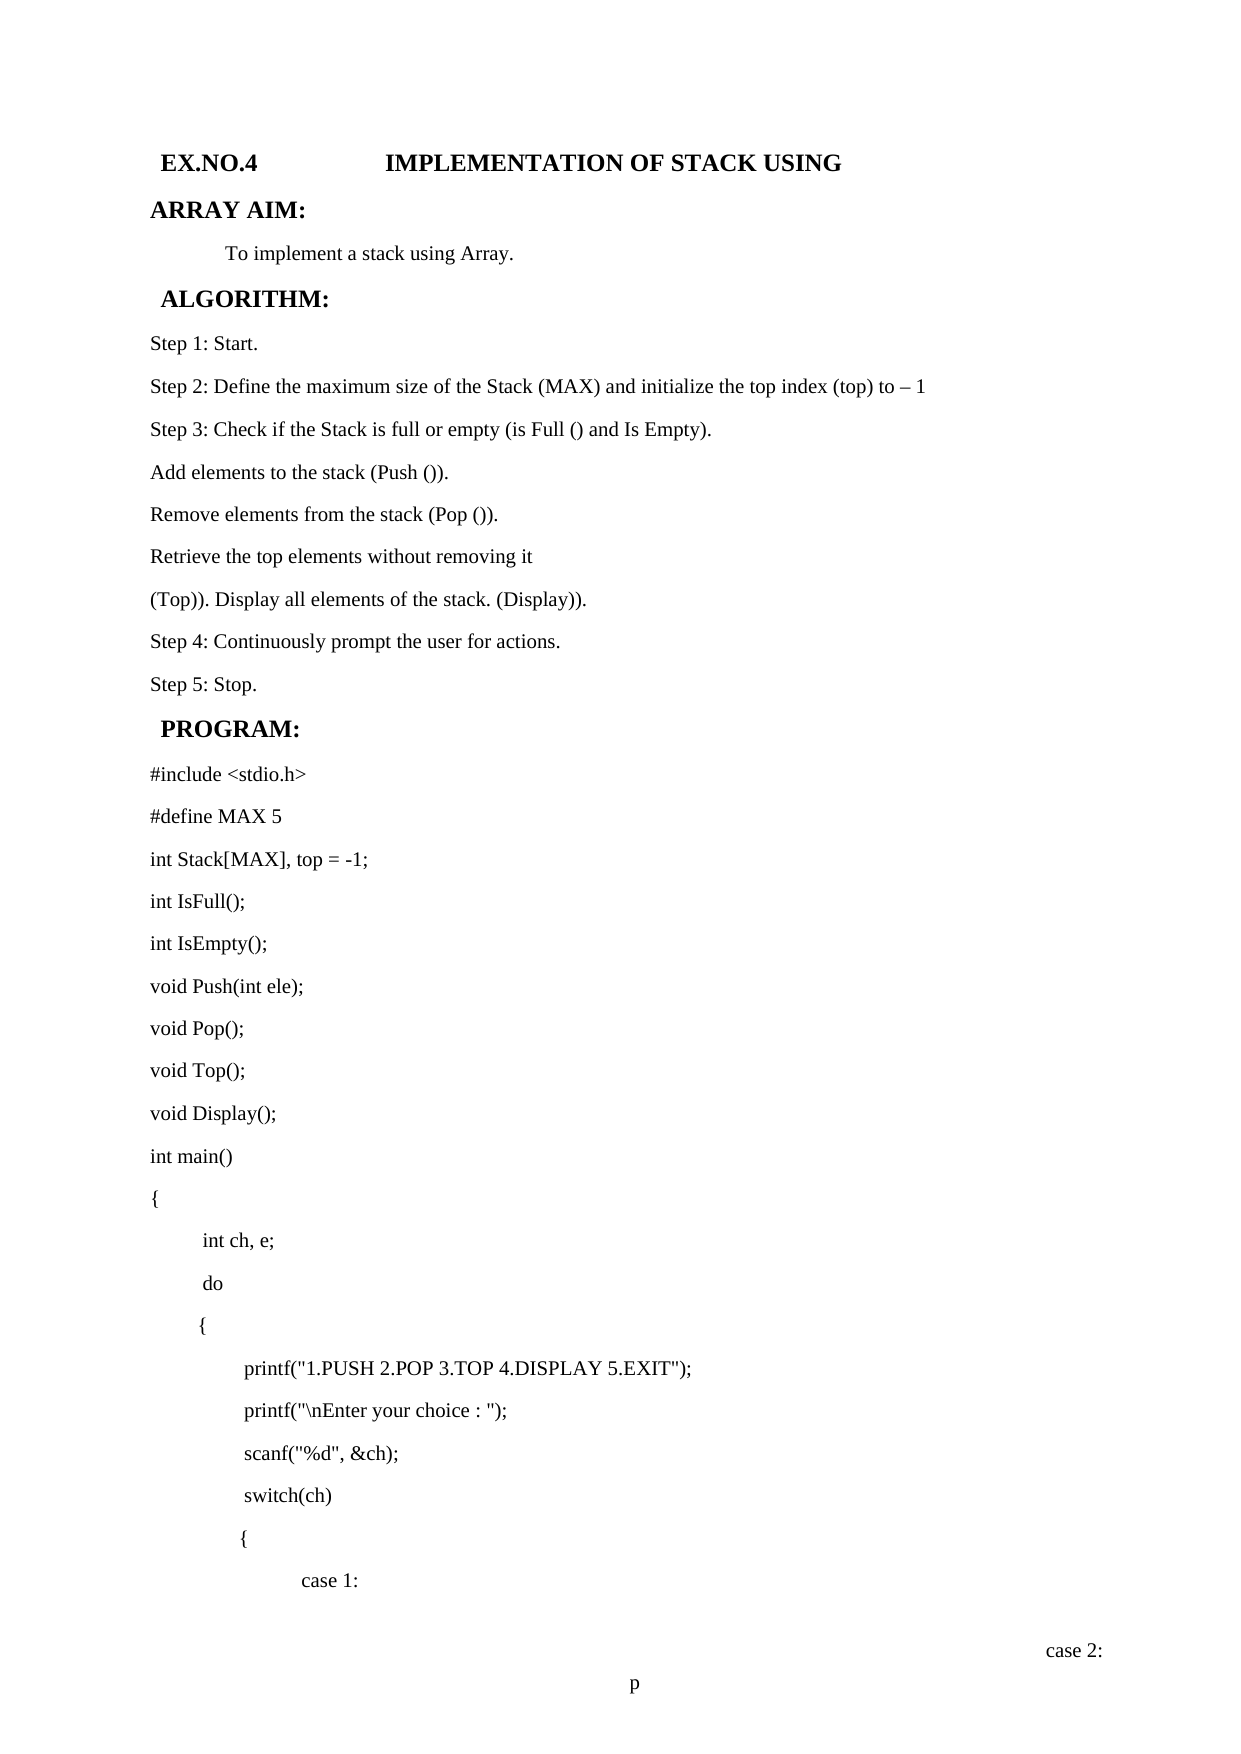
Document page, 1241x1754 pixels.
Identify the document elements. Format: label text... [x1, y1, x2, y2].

text #include <stdio.h> #define MAX 5 [150, 762, 307, 828]
text Step 2: Define the maximum size of the Stack (MAX) and initialize the top index (top) to – 1 Step 3: Check if the Stack is full or empty (is Full () and Is Empty). [150, 374, 928, 441]
text Add elements to the stack (Push ()). Remove elements from the stack (Pop ()). [150, 459, 499, 526]
text printf("\nEnter your choice : "); scanf("%d", &ch); [244, 1398, 509, 1465]
text To implement a stack using Array. [225, 242, 1103, 265]
text case 2: [623, 1638, 1103, 1662]
text printf("1.PUSH 2.POP 3.TOP 4.DISPLAY 5.EXIT"); [244, 1356, 1103, 1380]
text case 1: [301, 1568, 1103, 1592]
text Step 4: Continuously prompt the user for actions. Step 5: Stop. [150, 629, 580, 696]
text int Stack[MAX], top = -1; int IsFull(); [150, 846, 370, 913]
subtitle PROGRAM: [150, 714, 1103, 743]
text Step 1: Start. [150, 331, 1103, 355]
text { [197, 1313, 1103, 1337]
text void Top(); void Display(); int main() [150, 1058, 278, 1168]
text Retrieve the top elements without removing it (Top)). Display all elements of the stack. (Display)). [150, 544, 597, 611]
subtitle EX.NO.4 IMPLEMENTATION OF STACK USING ARRAY AIM: [150, 148, 929, 224]
text int IsEmpty(); void Push(int ele); void Pop(); [150, 931, 304, 1040]
text int ch, e; do [202, 1228, 276, 1294]
text { [150, 1187, 1103, 1210]
subtitle ALGORITHM: [150, 284, 1103, 313]
text switch(ch) [244, 1483, 1103, 1507]
text { [239, 1526, 1103, 1550]
